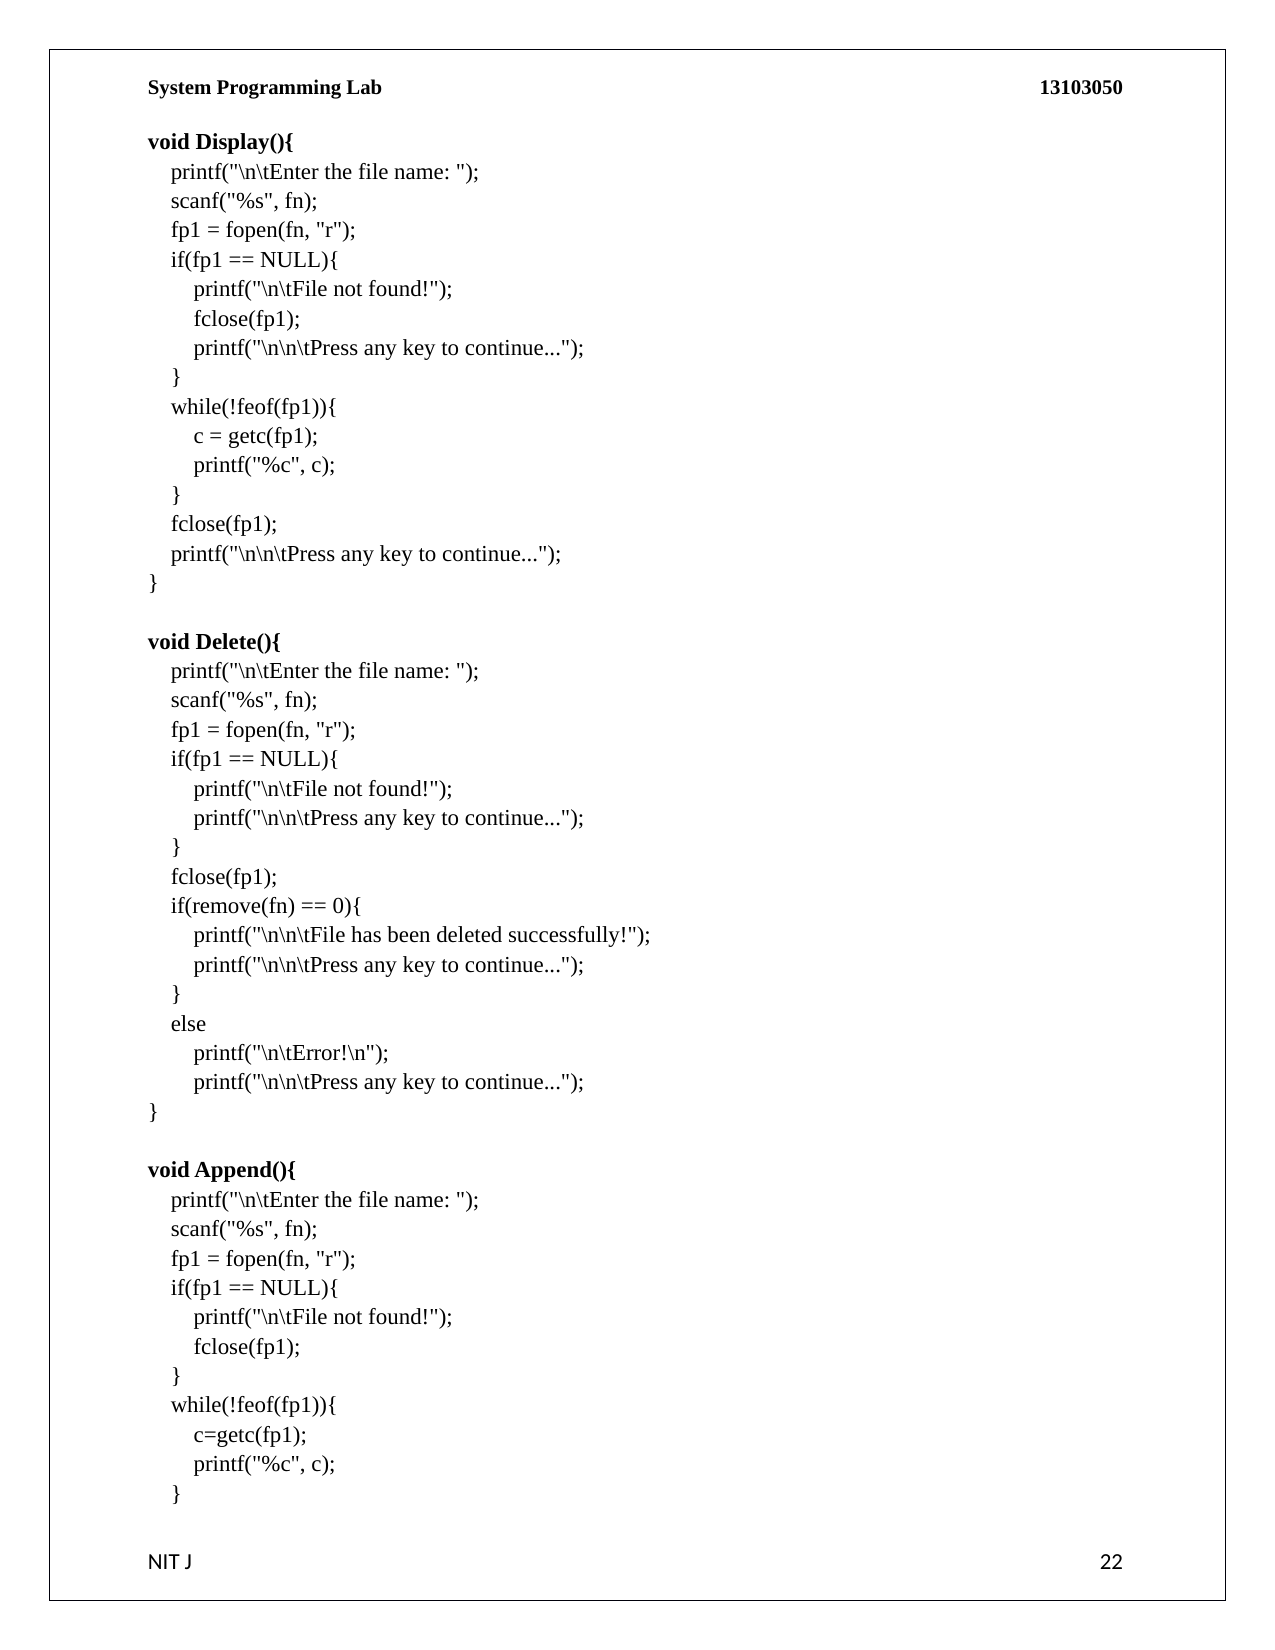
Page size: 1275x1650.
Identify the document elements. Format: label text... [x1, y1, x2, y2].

text } [148, 980, 1169, 1007]
text printf("\n\tError!\n"); [148, 1039, 1169, 1065]
text printf("\n\tFile not found!"); [148, 775, 1169, 801]
text printf("\n\n\tPress any key to continue..."); [148, 951, 1169, 977]
text fclose(fp1); [148, 1333, 1169, 1359]
text c=getc(fp1); [148, 1421, 1169, 1447]
text } [148, 1480, 1169, 1506]
text c = getc(fp1); [148, 422, 1169, 448]
text fclose(fp1); [148, 863, 1169, 889]
text } [148, 1098, 1169, 1124]
text } [148, 481, 1169, 507]
text printf("\n\tEnter the file name: "); [148, 1186, 1169, 1212]
text printf("\n\tFile not found!"); [148, 1303, 1169, 1330]
text printf("%c", c); [148, 452, 1169, 478]
text printf("\n\n\tPress any key to continue..."); [148, 540, 1169, 566]
text printf("\n\tEnter the file name: "); [148, 657, 1169, 683]
text while(!feof(fp1)){ [148, 393, 1169, 419]
text printf("\n\n\tFile has been deleted successfully!"); [148, 922, 1169, 948]
text else [148, 1010, 1169, 1036]
text } [148, 833, 1169, 860]
text scanf("%s", fn); [148, 187, 1169, 213]
text if(fp1 == NULL){ [148, 745, 1169, 772]
text scanf("%s", fn); [148, 1215, 1169, 1242]
text fclose(fp1); [148, 305, 1169, 331]
text fp1 = fopen(fn, "r"); [148, 716, 1169, 742]
text void Delete(){ [148, 628, 1169, 654]
text fp1 = fopen(fn, "r"); [148, 1245, 1169, 1271]
text } [148, 569, 1169, 595]
text } [148, 363, 1169, 390]
text while(!feof(fp1)){ [148, 1392, 1169, 1418]
text printf("\n\tEnter the file name: "); [148, 158, 1169, 184]
text if(remove(fn) == 0){ [148, 892, 1169, 918]
text void Display(){ [148, 128, 1169, 155]
text scanf("%s", fn); [148, 687, 1169, 713]
text void Append(){ [148, 1157, 1169, 1183]
text fclose(fp1); [148, 510, 1169, 537]
text if(fp1 == NULL){ [148, 1274, 1169, 1300]
text if(fp1 == NULL){ [148, 246, 1169, 272]
text printf("\n\n\tPress any key to continue..."); [148, 804, 1169, 830]
text printf("\n\n\tPress any key to continue..."); [148, 1068, 1169, 1095]
text printf("%c", c); [148, 1450, 1169, 1477]
text } [148, 1362, 1169, 1388]
text fp1 = fopen(fn, "r"); [148, 217, 1169, 243]
text printf("\n\tFile not found!"); [148, 275, 1169, 302]
text printf("\n\n\tPress any key to continue..."); [148, 334, 1169, 360]
